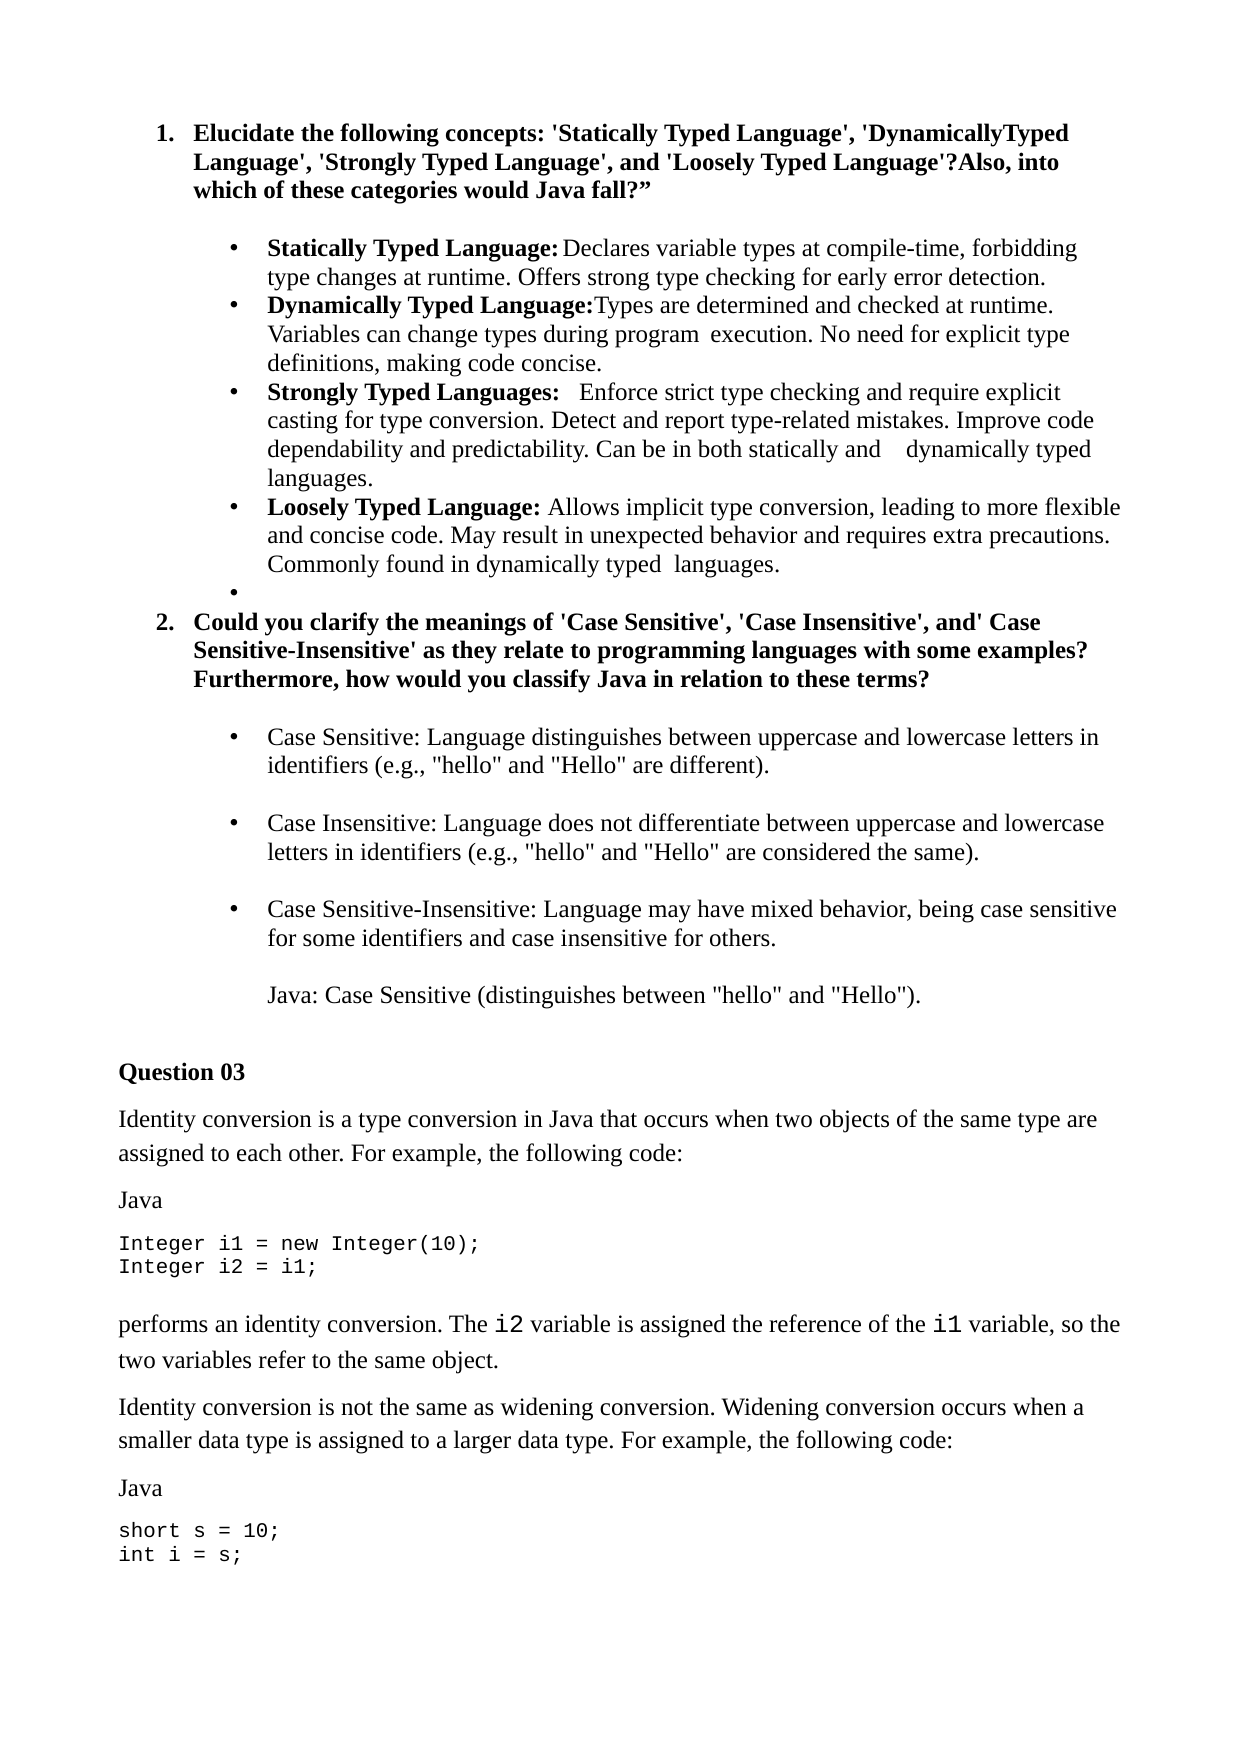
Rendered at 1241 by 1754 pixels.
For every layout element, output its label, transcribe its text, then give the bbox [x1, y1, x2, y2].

text short s = 10; [118, 1521, 1122, 1544]
list Loosely Typed Language: Allows implicit type conversion, leading to more flexible and concise code. May result in unexpected behavior and requires extra precautions. Commonly found in dynamically typed languages. [229, 492, 1122, 578]
list Case Sensitive: Language distinguishes between uppercase and lowercase letters in identifiers (e.g., "hello" and "Hello" are different). [229, 722, 1122, 779]
list Java: Case Sensitive (distinguishes between "hello" and "Hello"). [229, 981, 1122, 1009]
text Identity conversion is a type conversion in Java that occurs when two objects of the same type are assigned to each other. For example, the following code: [118, 1104, 1122, 1166]
text Question 03 [118, 1057, 1122, 1086]
text Integer i2 = i1; [118, 1256, 1122, 1280]
list Strongly Typed Languages: Enforce strict type checking and require explicit casting for type conversion. Detect and report type-related mistakes. Improve code dependability and predictability. Can be in both statically and dynamically typed languages. [229, 377, 1122, 492]
list Case Insensitive: Language does not differentiate between uppercase and lowercase letters in identifiers (e.g., "hello" and "Hello" are considered the same). [229, 808, 1122, 866]
text performs an identity conversion. The i2 variable is assigned the reference of the i1 variable, so the two variables refer to the same object. [118, 1309, 1122, 1373]
text Java [118, 1473, 1122, 1502]
list Statically Typed Language: Declares variable types at compile-time, forbidding type changes at runtime. Offers strong type checking for early error detection. [229, 233, 1122, 291]
text Integer i1 = new Integer(10); [118, 1233, 1122, 1256]
text Identity conversion is not the same as widening conversion. Widening conversion occurs when a smaller data type is assigned to a larger data type. For example, the following code: [118, 1392, 1122, 1454]
list Dynamically Typed Language:Types are determined and checked at runtime. Variables can change types during program execution. No need for explicit type definitions, making code concise. [229, 291, 1122, 377]
text int i = s; [118, 1544, 1122, 1568]
text Java [118, 1185, 1122, 1214]
list Could you clarify the meanings of 'Case Sensitive', 'Case Insensitive', and' Case Sensitive-Insensitive' as they relate to programming languages with some examples? Furthermore, how would you classify Java in relation to these terms? [156, 607, 1122, 693]
list Elucidate the following concepts: 'Statically Typed Language', 'DynamicallyTyped Language', 'Strongly Typed Language', and 'Loosely Typed Language'?Also, into which of these categories would Java fall?” [156, 118, 1122, 204]
list Case Sensitive-Insensitive: Language may have mixed behavior, being case sensitive for some identifiers and case insensitive for others. [229, 894, 1122, 952]
